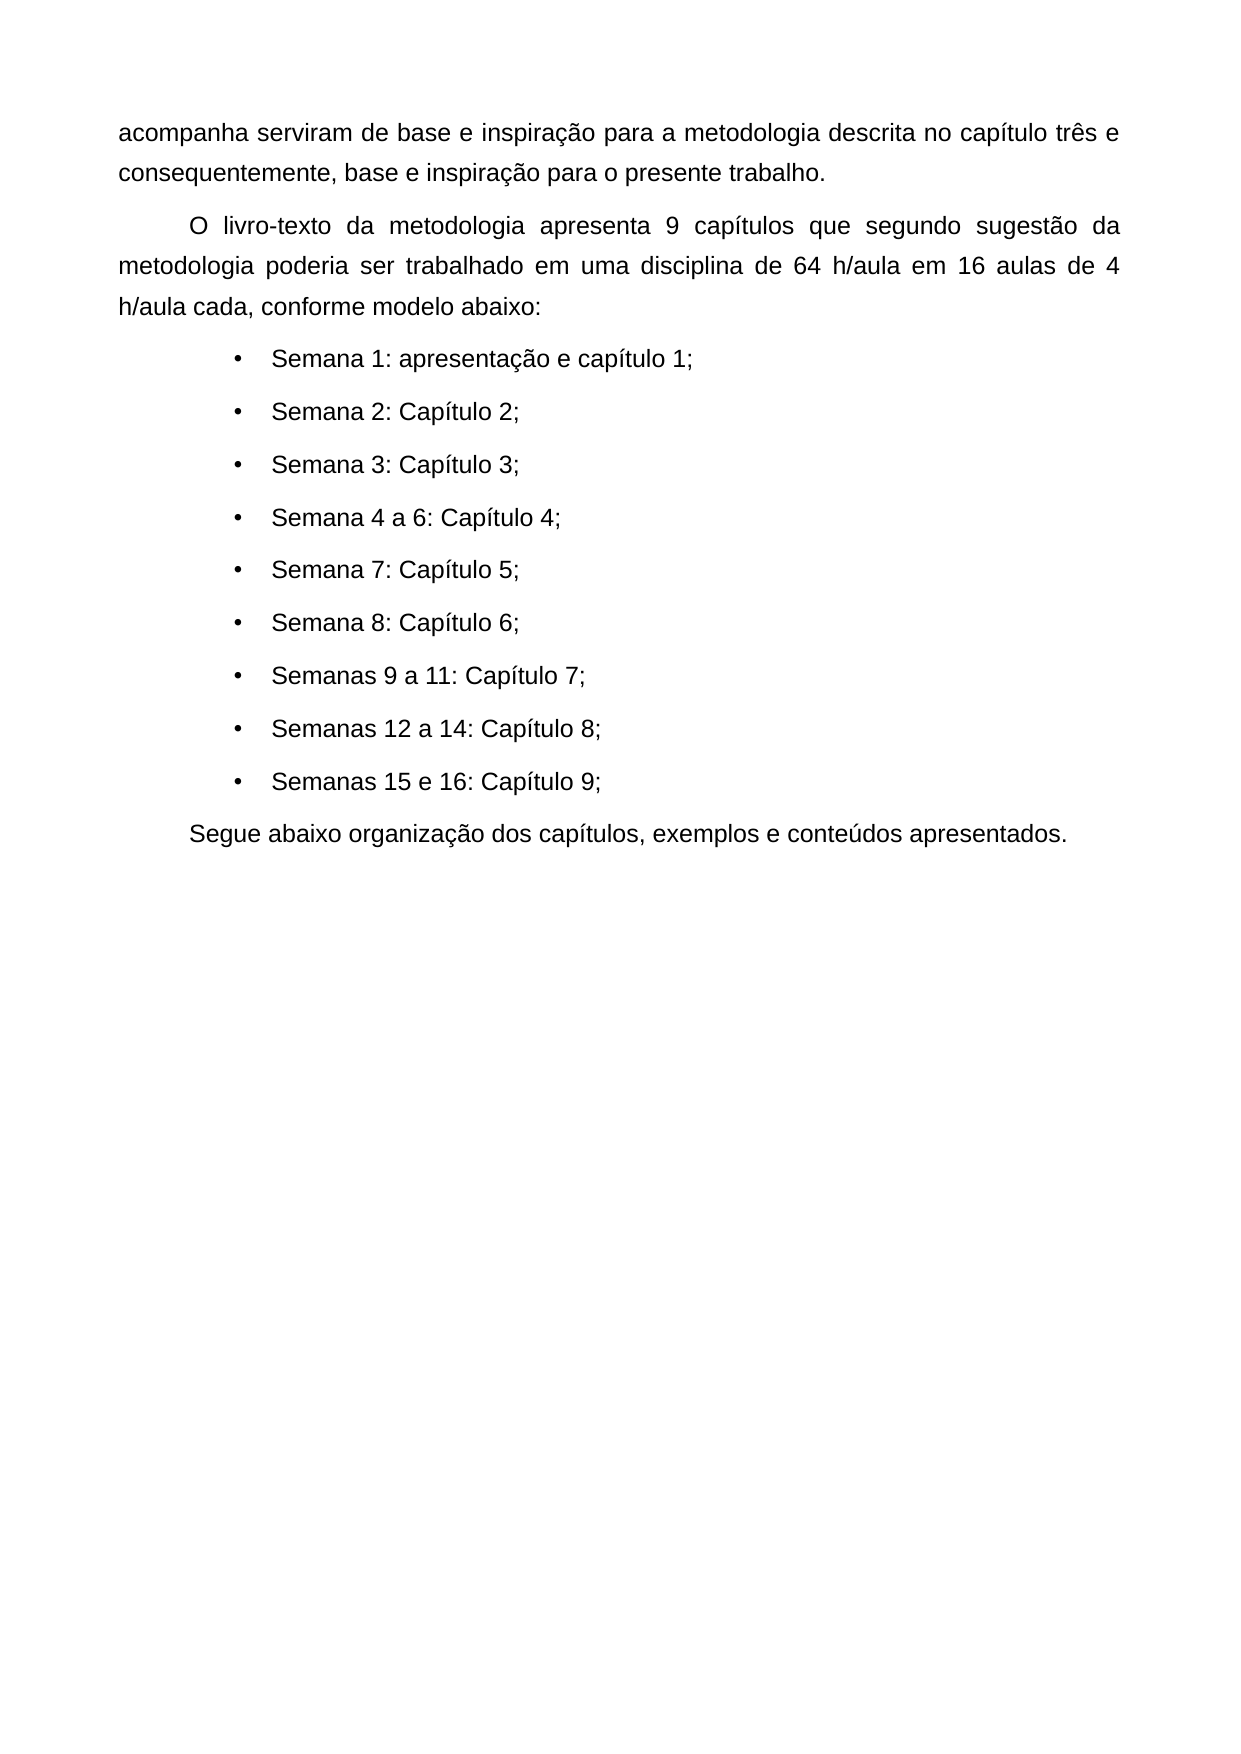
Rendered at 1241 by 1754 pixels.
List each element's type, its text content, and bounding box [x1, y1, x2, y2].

list Semanas 12 a 14: Capítulo 8; [233, 714, 1122, 743]
text Segue abaixo organização dos capítulos, exemplos e conteúdos apresentados. [118, 819, 1122, 848]
text acompanha serviram de base e inspiração para a metodologia descrita no capítulo três e consequentemente, base e inspiração para o presente trabalho. [118, 118, 1122, 187]
list Semana 4 a 6: Capítulo 4; [233, 503, 1122, 531]
list Semana 2: Capítulo 2; [233, 397, 1122, 426]
list Semana 8: Capítulo 6; [233, 608, 1122, 637]
list Semana 1: apresentação e capítulo 1; [233, 344, 1122, 373]
text O livro-texto da metodologia apresenta 9 capítulos que segundo sugestão da metodologia poderia ser trabalhado em uma disciplina de 64 h/aula em 16 aulas de 4 h/aula cada, conforme modelo abaixo: [118, 211, 1122, 320]
list Semana 3: Capítulo 3; [233, 450, 1122, 479]
list Semanas 9 a 11: Capítulo 7; [233, 661, 1122, 690]
list Semanas 15 e 16: Capítulo 9; [233, 767, 1122, 796]
list Semana 7: Capítulo 5; [233, 555, 1122, 584]
